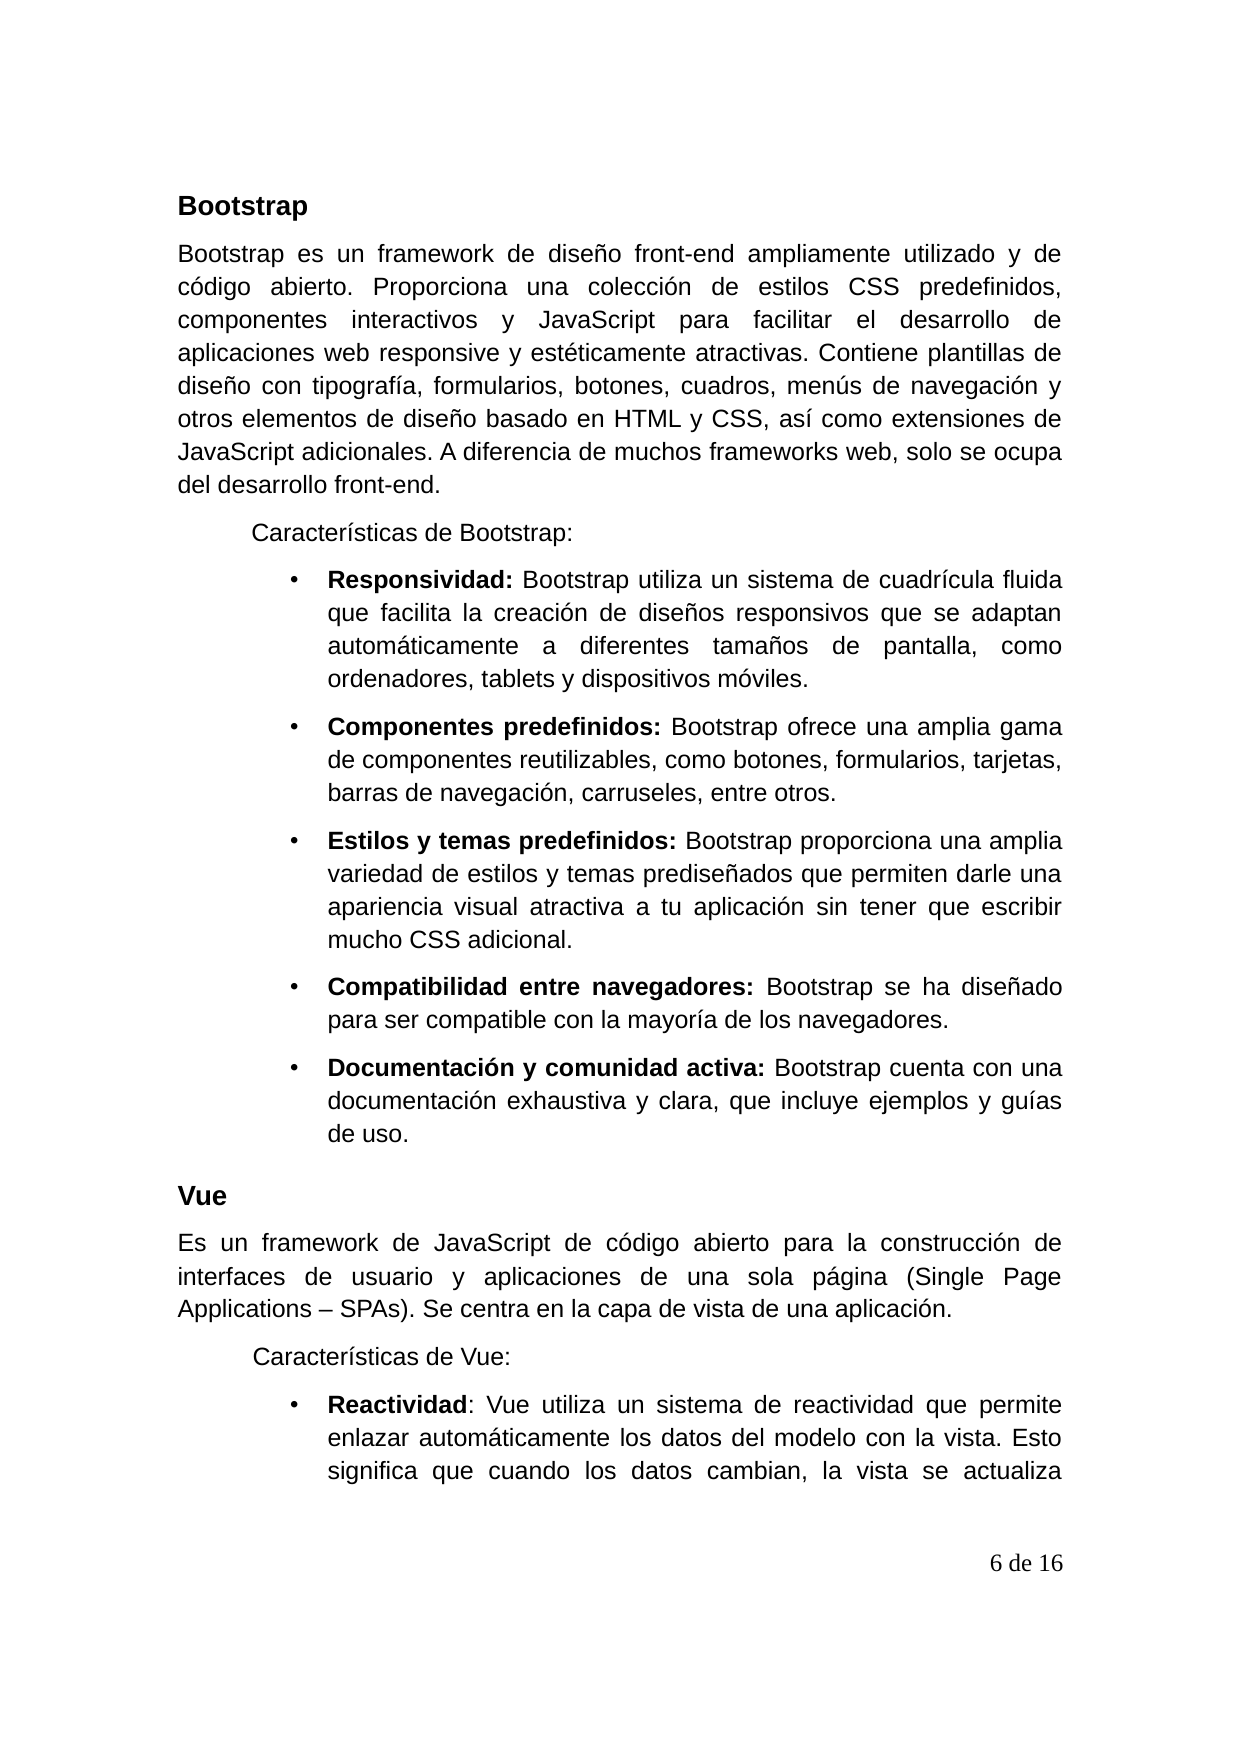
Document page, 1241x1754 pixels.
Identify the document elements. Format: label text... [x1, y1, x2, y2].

subtitle Vue [177, 1179, 1063, 1211]
list Estilos y temas predefinidos: Bootstrap proporciona una amplia variedad de estilos y temas prediseñados que permiten darle una apariencia visual atractiva a tu aplicación sin tener que escribir mucho CSS adicional. [290, 826, 1063, 953]
list Documentación y comunidad activa: Bootstrap cuenta con una documentación exhaustiva y clara, que incluye ejemplos y guías de uso. [290, 1053, 1063, 1148]
subtitle Bootstrap [177, 190, 1063, 222]
list Responsividad: Bootstrap utiliza un sistema de cuadrícula fluida que facilita la creación de diseños responsivos que se adaptan automáticamente a diferentes tamaños de pantalla, como ordenadores, tablets y dispositivos móviles. [290, 565, 1063, 693]
list Compatibilidad entre navegadores: Bootstrap se ha diseñado para ser compatible con la mayoría de los navegadores. [290, 972, 1063, 1034]
text Características de Bootstrap: [177, 517, 1063, 546]
list Componentes predefinidos: Bootstrap ofrece una amplia gama de componentes reutilizables, como botones, formularios, tarjetas, barras de navegación, carruseles, entre otros. [290, 712, 1063, 807]
text Bootstrap es un framework de diseño front-end ampliamente utilizado y de código abierto. Proporciona una colección de estilos CSS predefinidos, componentes interactivos y JavaScript para facilitar el desarrollo de aplicaciones web responsive y estéticamente atractivas. Contiene plantillas de diseño con tipografía, formularios, botones, cuadros, menús de navegación y otros elementos de diseño basado en HTML y CSS, así como extensiones de JavaScript adicionales. A diferencia de muchos frameworks web, solo se ocupa del desarrollo front-end. [177, 239, 1063, 499]
text Es un framework de JavaScript de código abierto para la construcción de interfaces de usuario y aplicaciones de una sola página (Single Page Applications – SPAs). Se centra en la capa de vista de una aplicación. [177, 1228, 1063, 1323]
list Características de Vue: [215, 1342, 1063, 1371]
list Reactividad: Vue utiliza un sistema de reactividad que permite enlazar automáticamente los datos del modelo con la vista. Esto significa que cuando los datos cambian, la vista se actualiza [290, 1390, 1063, 1484]
